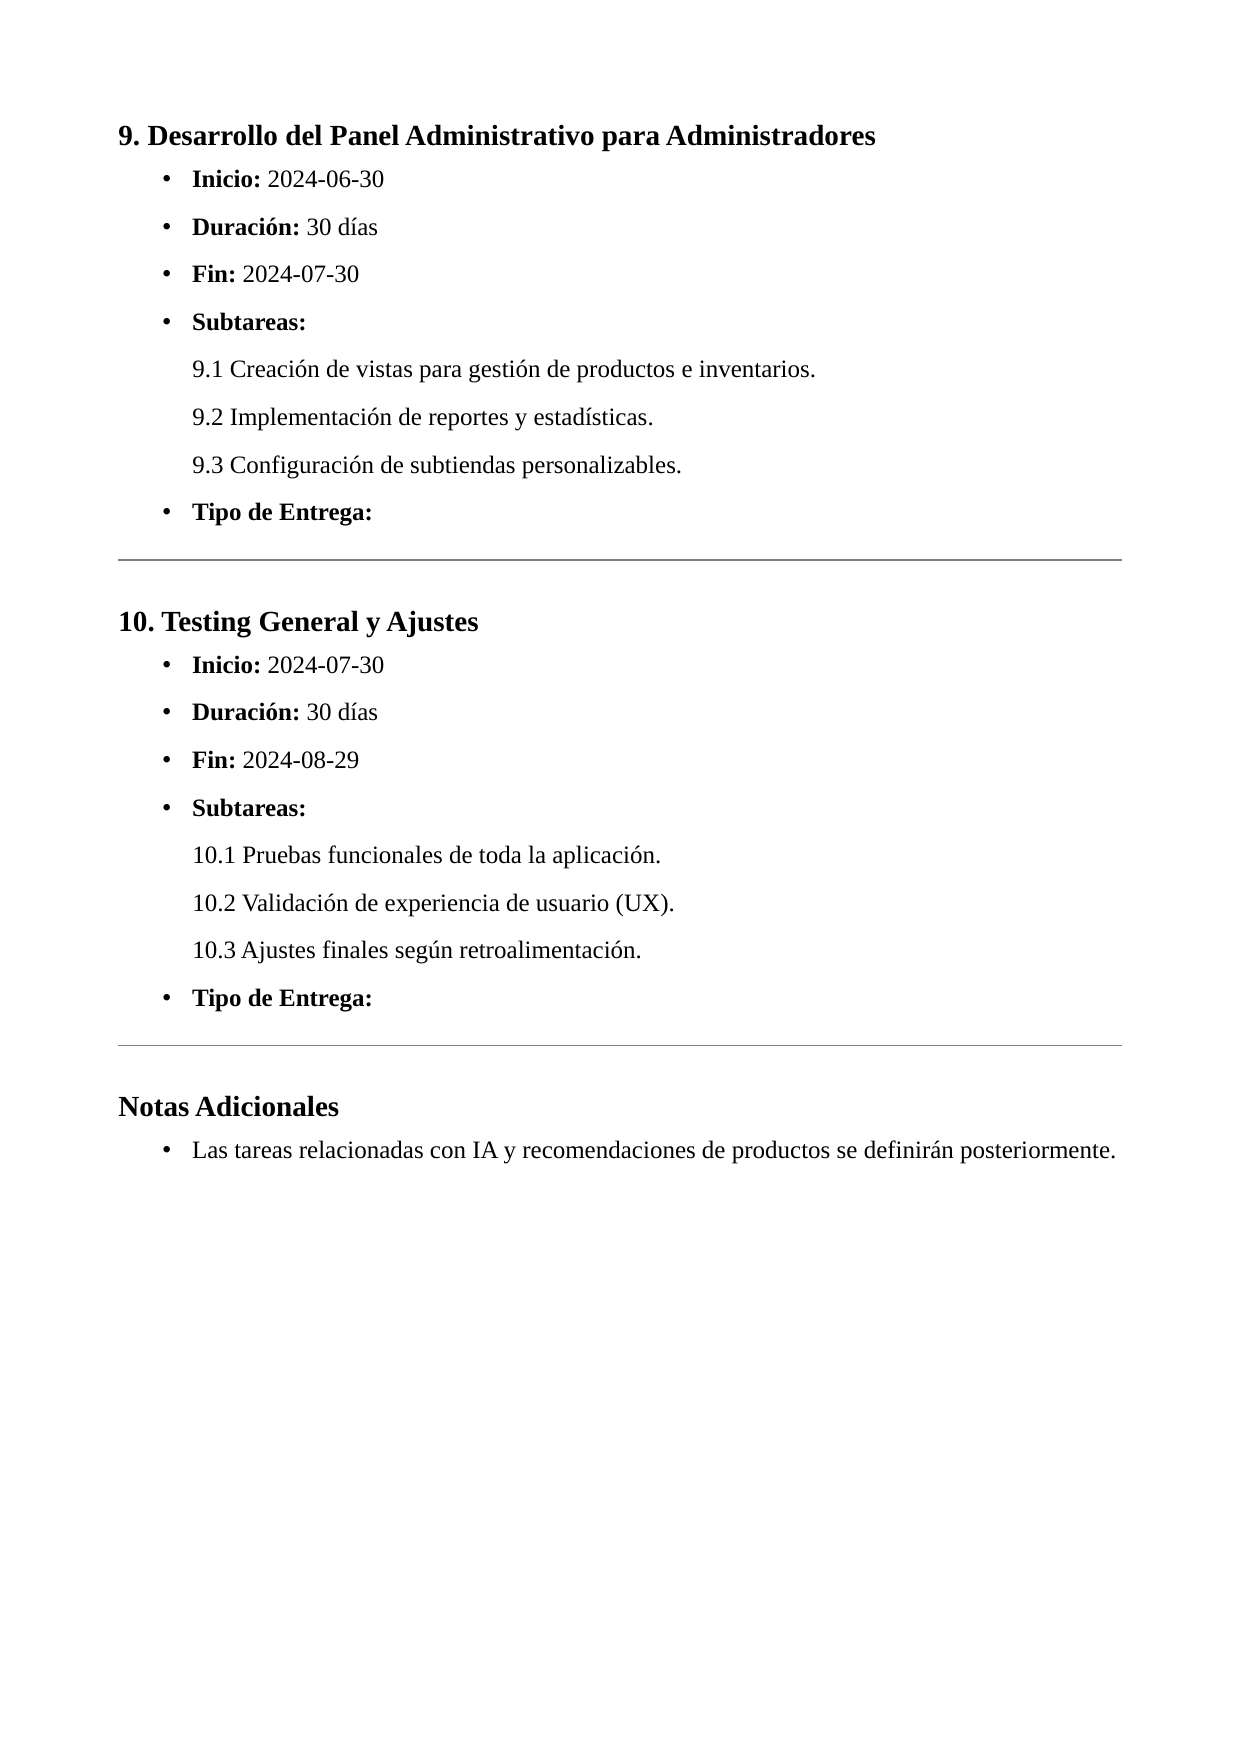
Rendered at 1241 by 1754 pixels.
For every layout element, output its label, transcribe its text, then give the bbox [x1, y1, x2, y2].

list Duración: 30 días [162, 212, 1122, 241]
list Fin: 2024-08-29 [162, 745, 1122, 774]
list Tipo de Entrega: [162, 497, 1122, 526]
list Inicio: 2024-07-30 [162, 650, 1122, 679]
list Subtareas: [162, 793, 1122, 821]
text 9.1 Creación de vistas para gestión de productos e inventarios. [192, 354, 1122, 383]
list Fin: 2024-07-30 [162, 259, 1122, 288]
list Duración: 30 días [162, 697, 1122, 726]
list Las tareas relacionadas con IA y recomendaciones de productos se definirán posteriormente. [162, 1136, 1122, 1164]
text 10.3 Ajustes finales según retroalimentación. [192, 936, 1122, 964]
text 9.2 Implementación de reportes y estadísticas. [192, 402, 1122, 431]
list Subtareas: [162, 307, 1122, 336]
subtitle 10. Testing General y Ajustes [118, 604, 1122, 637]
subtitle Notas Adicionales [118, 1089, 1122, 1123]
text 9.3 Configuración de subtiendas personalizables. [192, 450, 1122, 478]
text 10.1 Pruebas funcionales de toda la aplicación. [192, 840, 1122, 869]
text 10.2 Validación de experiencia de usuario (UX). [192, 888, 1122, 917]
list Inicio: 2024-06-30 [162, 164, 1122, 193]
subtitle 9. Desarrollo del Panel Administrativo para Administradores [118, 118, 1122, 152]
list Tipo de Entrega: [162, 983, 1122, 1012]
